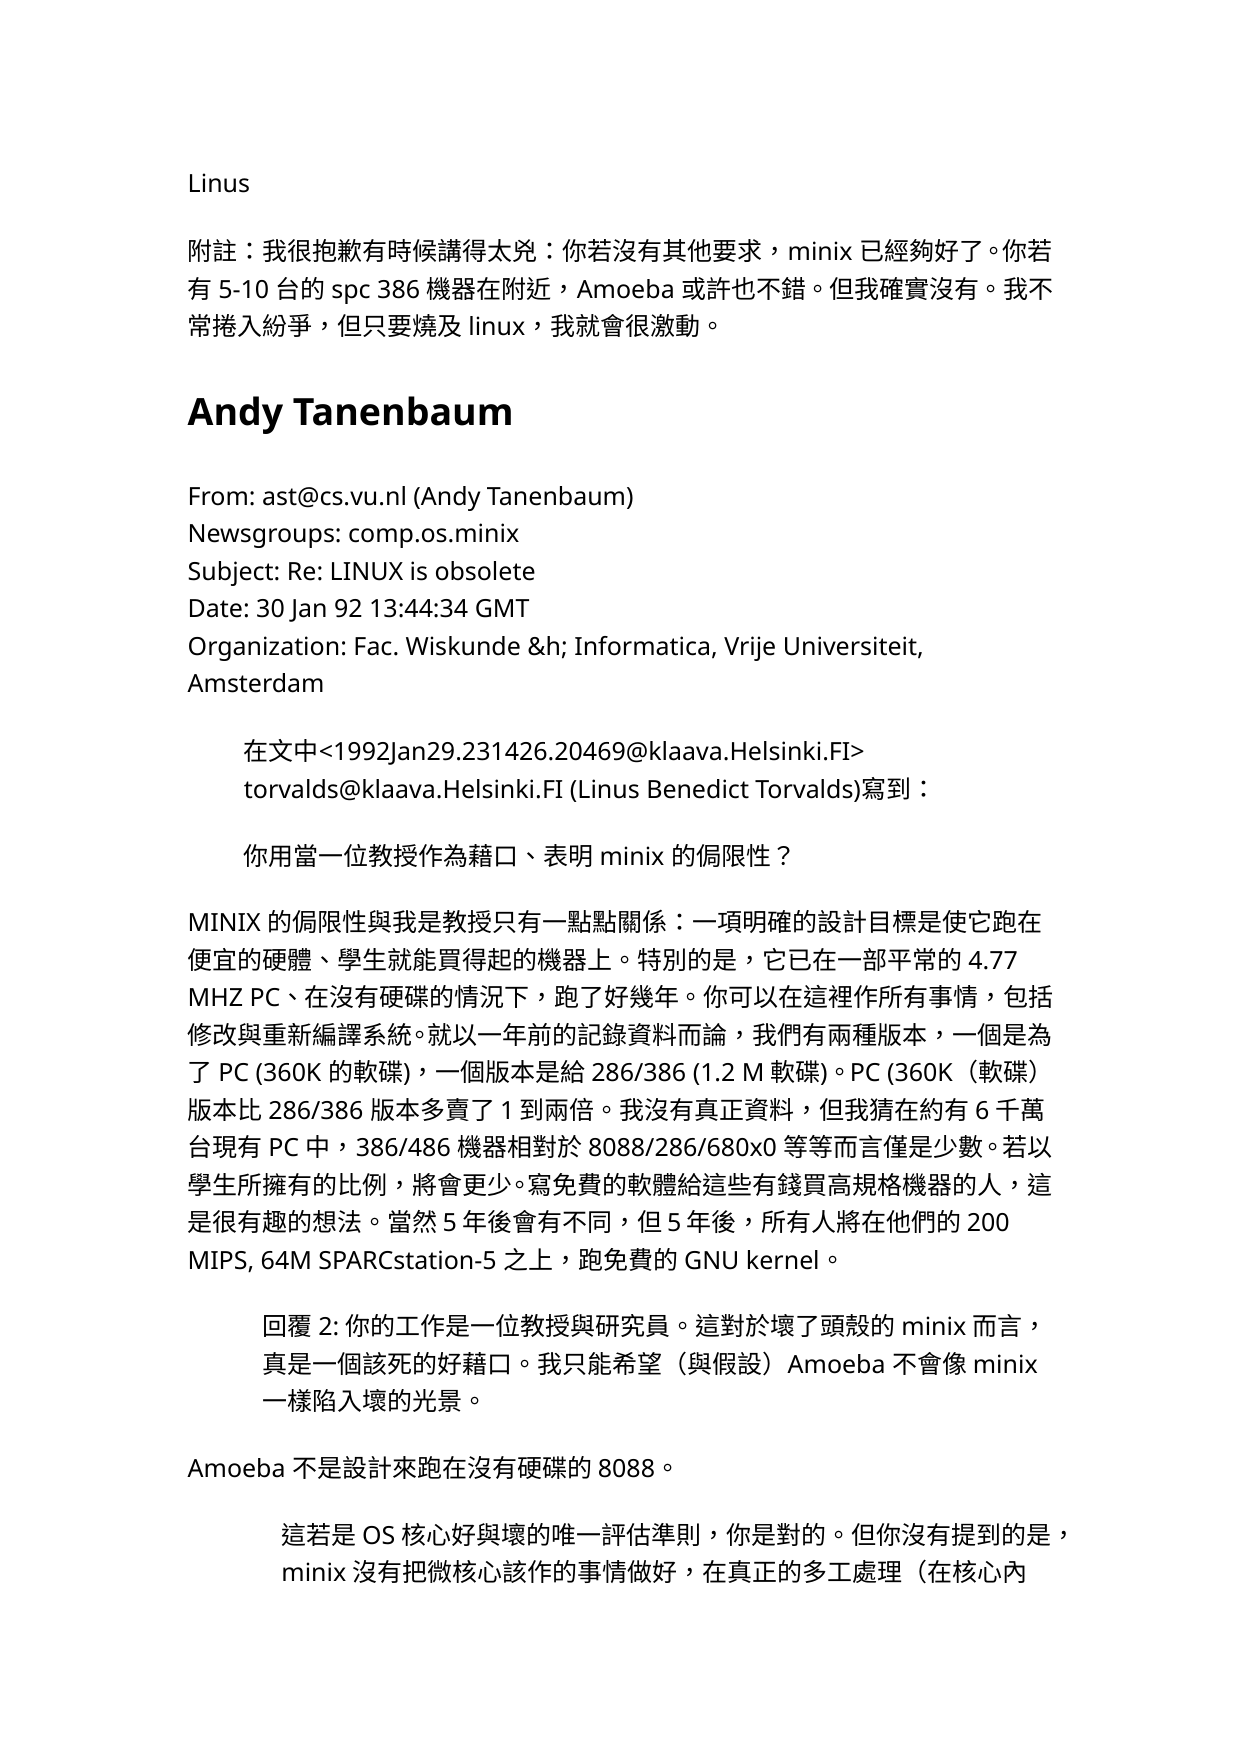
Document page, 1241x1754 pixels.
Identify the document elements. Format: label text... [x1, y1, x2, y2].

text 在文中<1992Jan29.231426.20469@klaava.Helsinki.FI> torvalds@klaava.Helsinki.FI (Linus Benedict Torvalds)寫到： [244, 731, 1053, 806]
text MINIX 的侷限性與我是教授只有一點點關係：一項明確的設計目標是使它跑在便宜的硬體、學生就能買得起的機器上。特別的是，它已在一部平常的 4.77 MHZ PC、在沒有硬碟的情況下，跑了好幾年。你可以在這裡作所有事情，包括修改與重新編譯系統。就以一年前的記錄資料而論，我們有兩種版本，一個是為了 PC (360K 的軟碟)，一個版本是給 286/386 (1.2 M軟碟)。 PC (360K（軟碟） 版本比 286/386 版本多賣了1到兩倍。我沒有真正資料，但我猜在約有 6 千萬台現有 PC 中，386/486 機器相對於 8088/286/680x0 等等而言僅是少數。若以學生所擁有的比例，將會更少。寫免費的軟體給這些有錢買高規格機器的人，這是很有趣的想法。當然5年後會有不同，但5年後，所有人將在他們的 200 MIPS, 64M SPARCstation-5 之上，跑免費的 GNU kernel。 [187, 902, 1053, 1277]
text 這若是 OS 核心好與壞的唯一評估準則，你是對的。但你沒有提到的是，minix 沒有把微核心該作的事情做好，在真正的多工處理（在核心內部）方面有問題。我若寫一個有問題的多序(multithreading)檔案系統，我就不敢這麼快去責難他人：事實上，我會以最該死的態度去讓他人忘掉此慘敗。 [281, 1514, 1053, 1589]
text Subject: Re: LINUX is obsolete [187, 552, 1053, 589]
text Amoeba 不是設計來跑在沒有硬碟的 8088。 [187, 1448, 1053, 1485]
text Linus [187, 164, 1053, 202]
text Organization: Fac. Wiskunde &h; Informatica, Vrije Universiteit, Amsterdam [187, 627, 1053, 702]
text Andy Tanenbaum [187, 373, 1053, 448]
text Newsgroups: comp.os.minix [187, 514, 1053, 552]
text 回覆 2: 你的工作是一位教授與研究員。這對於壞了頭殼的 minix 而言，真是一個該死的好藉口。我只能希望（與假設）Amoeba 不會像 minix 一樣陷入壞的光景。 [262, 1306, 1053, 1419]
text Date: 30 Jan 92 13:44:34 GMT [187, 589, 1053, 627]
text From: ast@cs.vu.nl (Andy Tanenbaum) [187, 477, 1053, 514]
text 你用當一位教授作為藉口、表明 minix 的侷限性？ [244, 835, 1053, 873]
text 附註：我很抱歉有時候講得太兇：你若沒有其他要求，minix 已經夠好了。你若有 5-10 台的 spc 386 機器在附近，Amoeba 或許也不錯。但我確實沒有。我不常捲入紛爭，但只要燒及 linux，我就會很激動。 [187, 231, 1053, 344]
